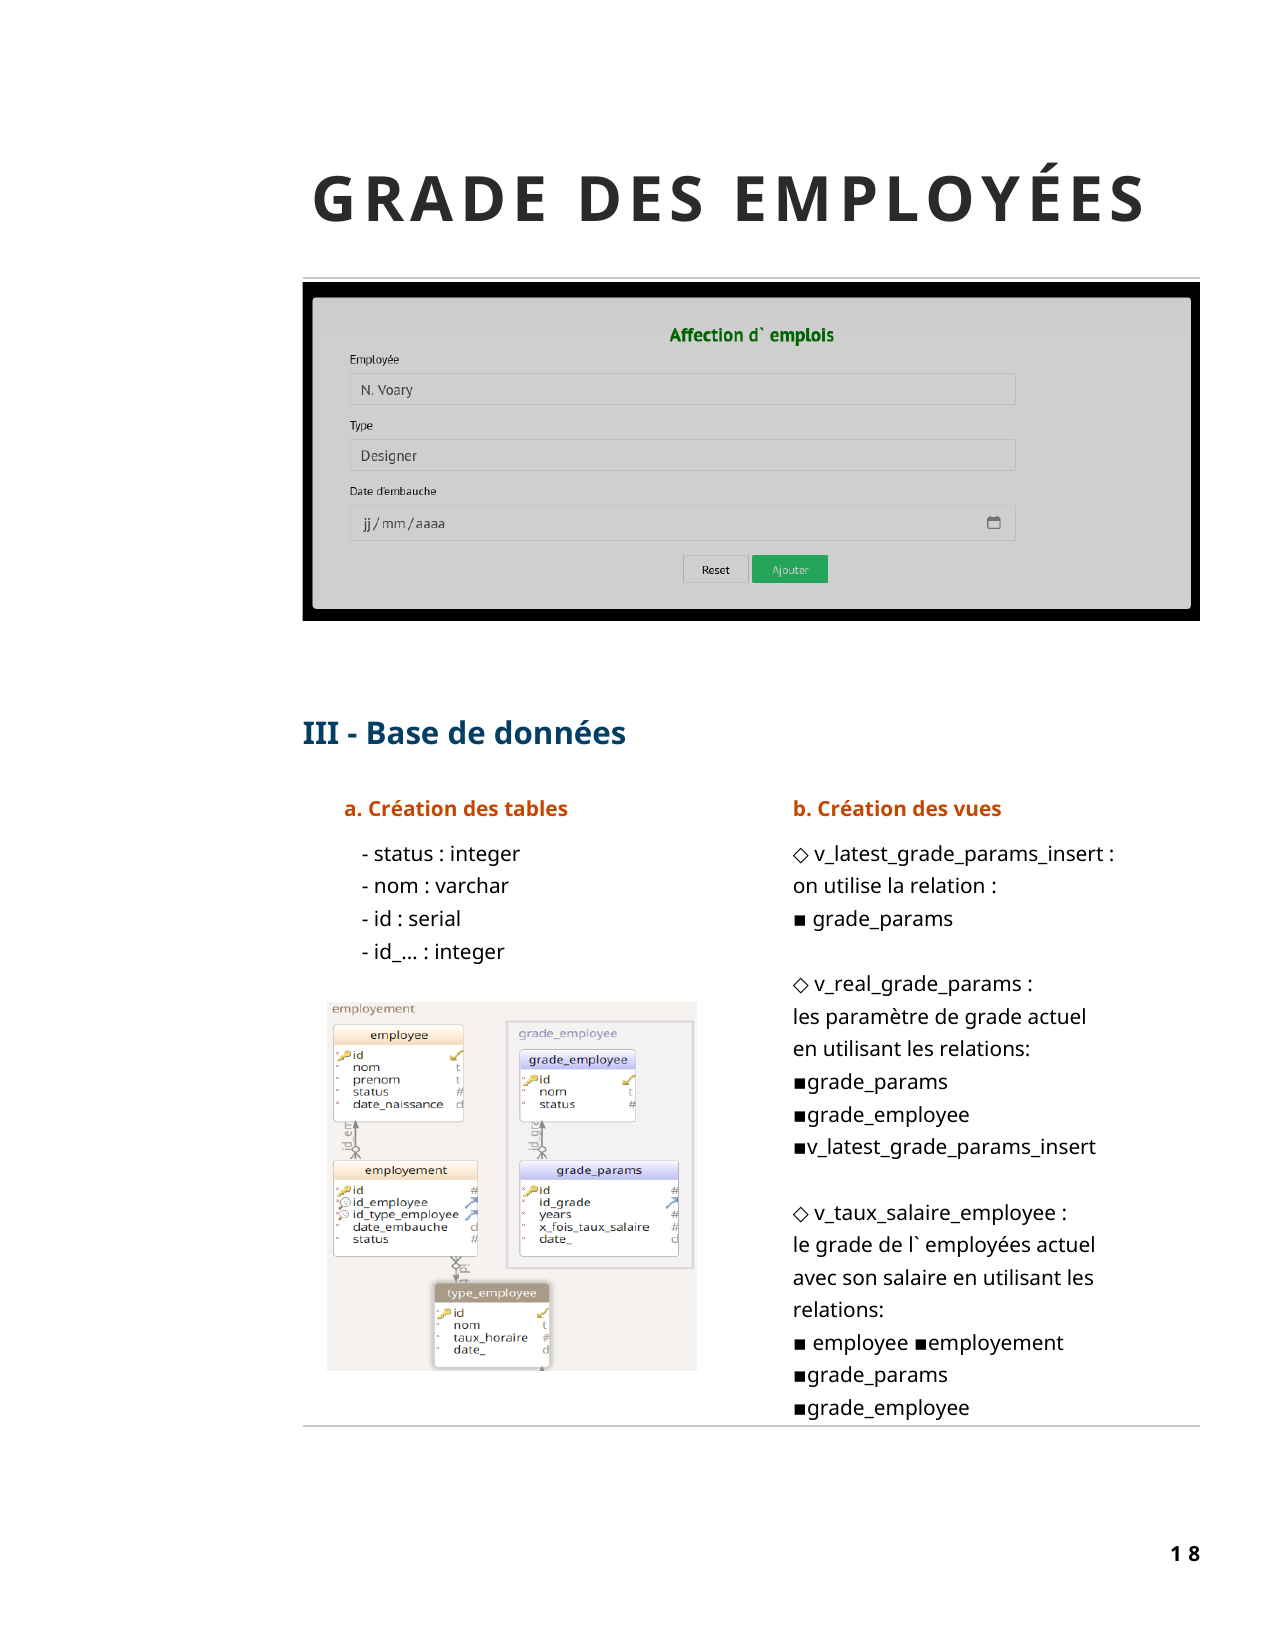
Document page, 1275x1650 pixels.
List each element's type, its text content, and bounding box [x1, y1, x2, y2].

table_cell a. Création des tables - status : integer - nom : varchar - id : serial - id_… : integer [303, 795, 751, 1425]
picture [326, 1002, 698, 1371]
table_cell b. Création des vues ◇ v_latest_grade_params_insert : on utilise la relation : ▪ grade_params ◇ v_real_grade_params : les paramètre de grade actuel en utilisant les relations: ▪grade_params ▪grade_employee ▪v_latest_grade_params_insert ◇ v_taux_salaire_employee : le grade de l` employées actuel avec son salaire en utilisant les relations: ▪ employee ▪employement ▪grade_params ▪grade_employee [751, 795, 1200, 1425]
table_cell [303, 621, 1200, 689]
table_header GRADE DES EMPLOYées [303, 129, 1200, 277]
picture [302, 282, 1200, 621]
table_cell III - Base de données [303, 690, 1200, 794]
